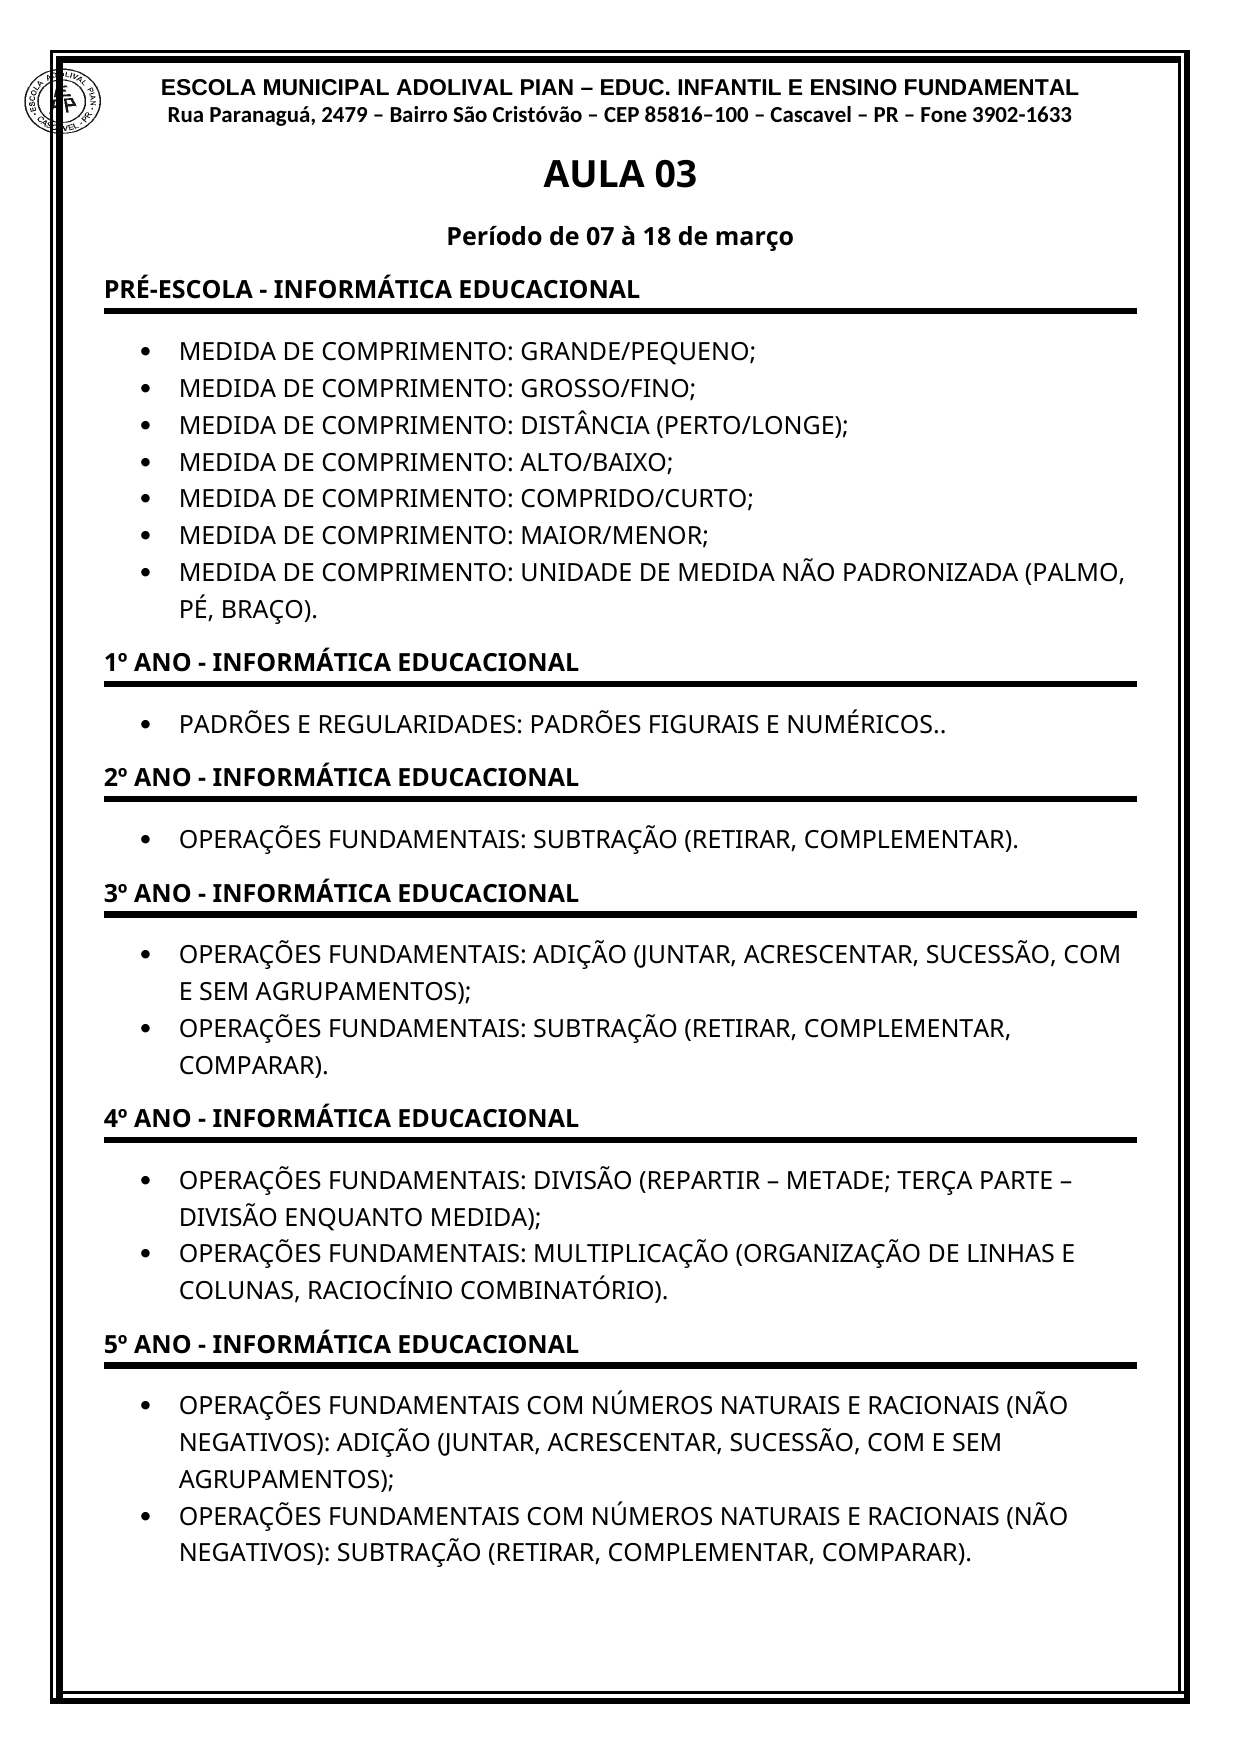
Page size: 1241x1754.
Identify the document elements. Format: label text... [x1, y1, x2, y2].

text 3º ANO - INFORMÁTICA EDUCACIONAL [103, 875, 1137, 918]
list MEDIDA DE COMPRIMENTO: GRANDE/PEQUENO; [141, 334, 1137, 368]
list PADRÕES E REGULARIDADES: PADRÕES FIGURAIS E NUMÉRICOS.. [141, 707, 1137, 741]
list MEDIDA DE COMPRIMENTO: UNIDADE DE MEDIDA NÃO PADRONIZADA (PALMO, PÉ, BRAÇO). [141, 554, 1137, 625]
list MEDIDA DE COMPRIMENTO: ALTO/BAIXO; [141, 444, 1137, 478]
list MEDIDA DE COMPRIMENTO: MAIOR/MENOR; [141, 518, 1137, 552]
text Período de 07 à 18 de março [103, 219, 1137, 253]
text 5º ANO - INFORMÁTICA EDUCACIONAL [103, 1326, 1137, 1369]
text AULA 03 [103, 147, 1137, 198]
list MEDIDA DE COMPRIMENTO: DISTÂNCIA (PERTO/LONGE); [141, 407, 1137, 442]
text PRÉ-ESCOLA - INFORMÁTICA EDUCACIONAL [103, 272, 1137, 314]
list OPERAÇÕES FUNDAMENTAIS COM NÚMEROS NATURAIS E RACIONAIS (NÃO NEGATIVOS): ADIÇÃO (JUNTAR, ACRESCENTAR, SUCESSÃO, COM E SEM AGRUPAMENTOS); [141, 1388, 1137, 1496]
list MEDIDA DE COMPRIMENTO: GROSSO/FINO; [141, 371, 1137, 405]
list OPERAÇÕES FUNDAMENTAIS: SUBTRAÇÃO (RETIRAR, COMPLEMENTAR). [141, 822, 1137, 856]
list MEDIDA DE COMPRIMENTO: COMPRIDO/CURTO; [141, 481, 1137, 515]
text 2º ANO - INFORMÁTICA EDUCACIONAL [103, 760, 1137, 802]
text 4º ANO - INFORMÁTICA EDUCACIONAL [103, 1101, 1137, 1143]
list OPERAÇÕES FUNDAMENTAIS: DIVISÃO (REPARTIR – METADE; TERÇA PARTE – DIVISÃO ENQUANTO MEDIDA); [141, 1162, 1137, 1233]
text 1º ANO - INFORMÁTICA EDUCACIONAL [103, 645, 1137, 687]
list OPERAÇÕES FUNDAMENTAIS: ADIÇÃO (JUNTAR, ACRESCENTAR, SUCESSÃO, COM E SEM AGRUPAMENTOS); [141, 937, 1137, 1008]
list OPERAÇÕES FUNDAMENTAIS: SUBTRAÇÃO (RETIRAR, COMPLEMENTAR, COMPARAR). [141, 1011, 1137, 1081]
list OPERAÇÕES FUNDAMENTAIS: MULTIPLICAÇÃO (ORGANIZAÇÃO DE LINHAS E COLUNAS, RACIOCÍNIO COMBINATÓRIO). [141, 1236, 1137, 1307]
list OPERAÇÕES FUNDAMENTAIS COM NÚMEROS NATURAIS E RACIONAIS (NÃO NEGATIVOS): SUBTRAÇÃO (RETIRAR, COMPLEMENTAR, COMPARAR). [141, 1498, 1137, 1569]
